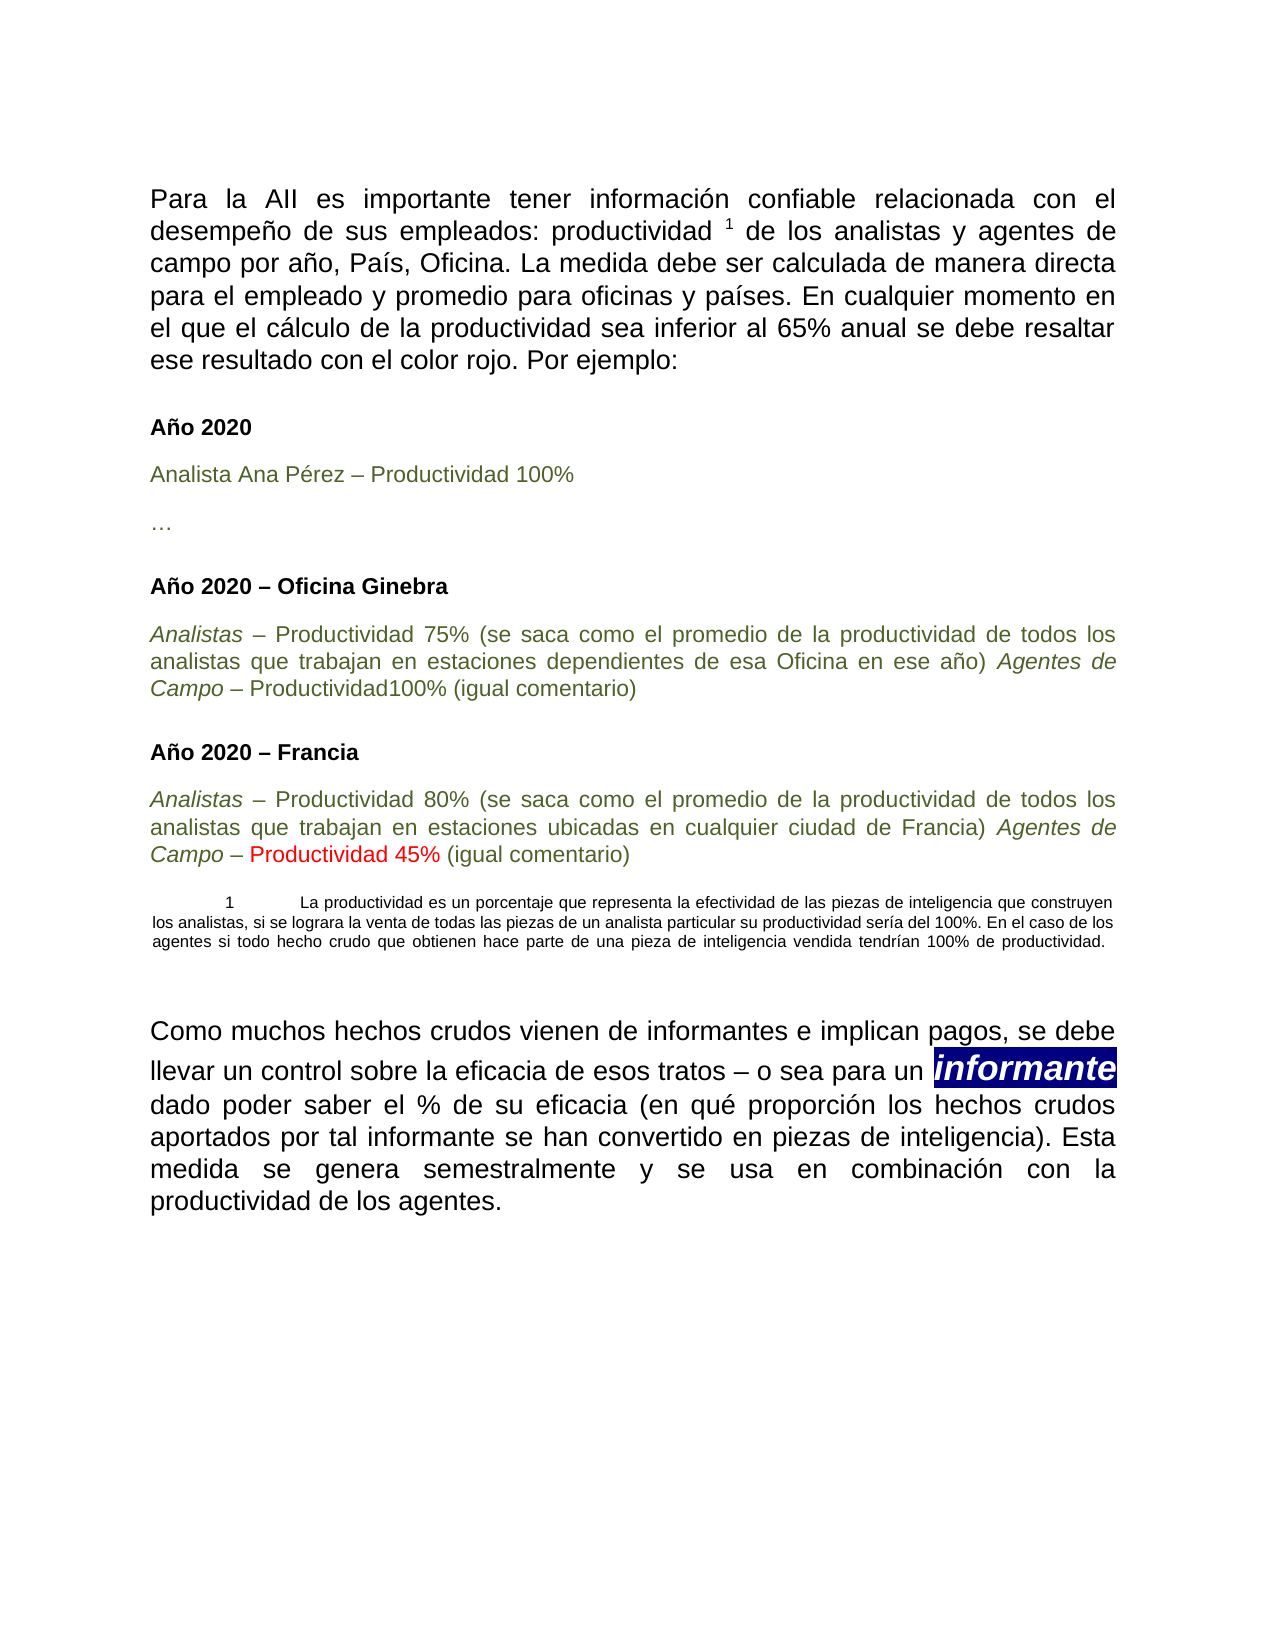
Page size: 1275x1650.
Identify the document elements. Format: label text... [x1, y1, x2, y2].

subtitle Año 2020 – Oficina Ginebra [150, 573, 1125, 600]
subtitle Año 2020 [150, 414, 1125, 440]
text Analista Ana Pérez – Productividad 100% [150, 461, 1117, 487]
text Analistas – Productividad 75% (se saca como el promedio de la productividad de todos los analistas que trabajan en estaciones dependientes de esa Oficina en ese año) Agentes de Campo – Productividad100% (igual comentario) [150, 621, 1117, 701]
text 1 La productividad es un porcentaje que representa la efectividad de las piezas de inteligencia que construyen los analistas, si se lograra la venta de todas las piezas de un analista particular su productividad sería del 100%. En el caso de los agentes si todo hecho crudo que obtienen hace parte de una pieza de inteligencia vendida tendrían 100% de productividad. [152, 893, 1114, 981]
text Como muchos hechos crudos vienen de informantes e implican pagos, se debe llevar un control sobre la eficacia de esos tratos – o sea para un informante dado poder saber el % de su eficacia (en qué proporción los hechos crudos aportados por tal informante se han convertido en piezas de inteligencia). Esta medida se genera semestralmente y se usa en combinación con la productividad de los agentes. [150, 1015, 1117, 1217]
text Para la AII es importante tener información confiable relacionada con el desempeño de sus empleados: productividad 1 de los analistas y agentes de campo por año, País, Oficina. La medida debe ser calculada de manera directa para el empleado y promedio para oficinas y países. En cualquier momento en el que el cálculo de la productividad sea inferior al 65% anual se debe resaltar ese resultado con el color rojo. Por ejemplo: [150, 183, 1117, 375]
text … [150, 509, 1117, 535]
subtitle Año 2020 – Francia [150, 739, 1125, 766]
text Analistas – Productividad 80% (se saca como el promedio de la productividad de todos los analistas que trabajan en estaciones ubicadas en cualquier ciudad de Francia) Agentes de Campo – Productividad 45% (igual comentario) [150, 786, 1117, 867]
